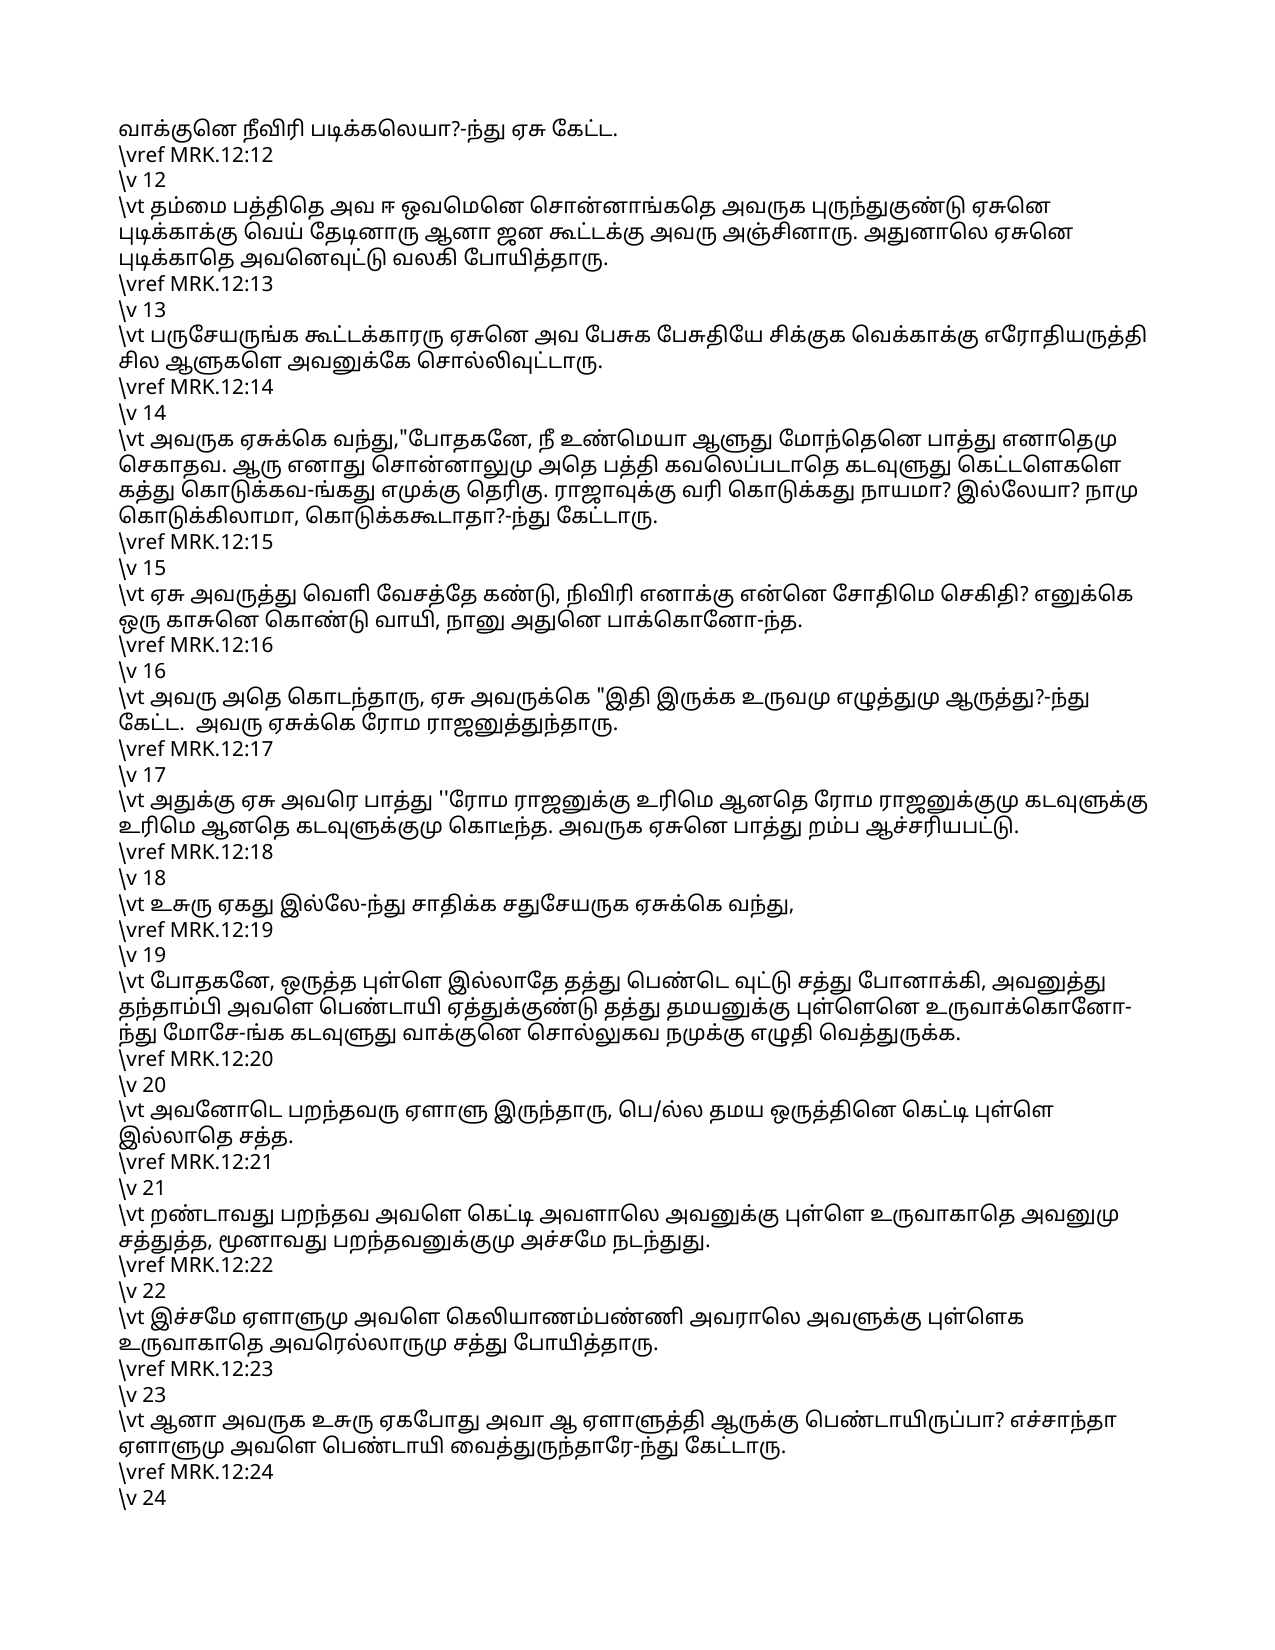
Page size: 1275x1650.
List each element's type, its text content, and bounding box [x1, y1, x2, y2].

text \vt அதுக்கு ஏசு அவரெ பாத்து ''ரோம ராஜனுக்கு உரிமெ ஆனதெ ரோம ராஜனுக்குமு கடவுளுக்கு உரிமெ ஆனதெ கடவுளுக்குமு கொடீந்த. அவருக ஏசுனெ பாத்து றம்ப ஆச்சரியபட்டு. [118, 790, 1157, 841]
text \vt பருசேயருங்க கூட்டக்காரரு ஏசுனெ அவ பேசுக பேசுதியே சிக்குக வெக்காக்கு எரோதியருத்தி சில ஆளுகளெ அவனுக்கே சொல்லிவுட்டாரு. [118, 325, 1157, 376]
text \vref MRK.12:15 [118, 531, 1157, 557]
text \v 20 [118, 1074, 1157, 1100]
text \vt றண்டாவது பறந்தவ அவளெ கெட்டி அவளாலெ அவனுக்கு புள்ளெ உருவாகாதெ அவனுமு சத்துத்த, மூனாவது பறந்தவனுக்குமு அச்சமே நடந்துது. [118, 1203, 1157, 1255]
text \vref MRK.12:16 [118, 635, 1157, 661]
text \vt ஆனா அவருக உசுரு ஏகபோது அவா ஆ ஏளாளுத்தி ஆருக்கு பெண்டாயிருப்பா? எச்சாந்தா ஏளாளுமு அவளெ பெண்டாயி வைத்துருந்தாரே-ந்து கேட்டாரு. [118, 1410, 1157, 1461]
text \vt இச்சமே ஏளாளுமு அவளெ கெலியாணம்பண்ணி அவராலெ அவளுக்கு புள்ளெக உருவாகாதெ அவரெல்லாருமு சத்து போயித்தாரு. [118, 1306, 1157, 1358]
text \v 23 [118, 1384, 1157, 1410]
text \v 18 [118, 867, 1157, 893]
text \v 12 [118, 170, 1157, 196]
text \vt உசுரு ஏகது இல்லே-ந்து சாதிக்க சதுசேயருக ஏசுக்கெ வந்து, [118, 893, 1157, 919]
text \v 13 [118, 299, 1157, 325]
text \vref MRK.12:21 [118, 1151, 1157, 1177]
text \vt அவருக ஏசுக்கெ வந்து,"போதகனே, நீ உண்மெயா ஆளுது மோந்தெனெ பாத்து எனாதெமு செகாதவ. ஆரு எனாது சொன்னாலுமு அதெ பத்தி கவலெப்படாதெ கடவுளுது கெட்டளெகளெ கத்து கொடுக்கவ-ங்கது எமுக்கு தெரிகு. ராஜாவுக்கு வரி கொடுக்கது நாயமா? இல்லேயா? நாமு கொடுக்கிலாமா, கொடுக்ககூடாதா?-ந்து கேட்டாரு. [118, 428, 1157, 531]
text \vref MRK.12:20 [118, 1048, 1157, 1074]
text \vref MRK.12:18 [118, 841, 1157, 867]
text \vref MRK.12:14 [118, 376, 1157, 402]
text \vt அவனோடெ பறந்தவரு ஏளாளு இருந்தாரு, பெ/ல்ல தமய ஒருத்தினெ கெட்டி புள்ளெ இல்லாதெ சத்த. [118, 1100, 1157, 1151]
text \vt அவரு அதெ கொடந்தாரு, ஏசு அவருக்கெ "இதி இருக்க உருவமு எழுத்துமு ஆருத்து?-ந்து கேட்ட. அவரு ஏசுக்கெ ரோம ராஜனுத்துந்தாரு. [118, 686, 1157, 738]
text \vref MRK.12:19 [118, 919, 1157, 945]
text \vt தம்மை பத்திதெ அவ ஈ ஒவமெனெ சொன்னாங்கதெ அவருக புருந்துகுண்டு ஏசுனெ புடிக்காக்கு வெய் தேடினாரு ஆனா ஜன கூட்டக்கு அவரு அஞ்சினாரு. அதுனாலெ ஏசுனெ புடிக்காதெ அவனெவுட்டு வலகி போயித்தாரு. [118, 196, 1157, 273]
text \v 21 [118, 1177, 1157, 1203]
text \vref MRK.12:12 [118, 144, 1157, 170]
text \vref MRK.12:23 [118, 1358, 1157, 1384]
text \v 24 [118, 1487, 1157, 1513]
text \v 17 [118, 764, 1157, 790]
text \vt ஏசு அவருத்து வெளி வேசத்தே கண்டு, நிவிரி எனாக்கு என்னெ சோதிமெ செகிதி? எனுக்கெ ஒரு காசுனெ கொண்டு வாயி, நானு அதுனெ பாக்கொனோ-ந்த. [118, 583, 1157, 635]
text \v 16 [118, 661, 1157, 686]
text \vref MRK.12:13 [118, 273, 1157, 299]
text \vref MRK.12:22 [118, 1255, 1157, 1281]
text வாக்குனெ நீவிரி படிக்கலெயா?-ந்து ஏசு கேட்ட. [118, 118, 1157, 144]
text \vref MRK.12:17 [118, 738, 1157, 764]
text \v 15 [118, 557, 1157, 583]
text \v 19 [118, 945, 1157, 971]
text \v 14 [118, 402, 1157, 428]
text \v 22 [118, 1281, 1157, 1306]
text \vref MRK.12:24 [118, 1461, 1157, 1487]
text \vt போதகனே, ஒருத்த புள்ளெ இல்லாதே தத்து பெண்டெ வுட்டு சத்து போனாக்கி, அவனுத்து தந்தாம்பி அவளெ பெண்டாயி ஏத்துக்குண்டு தத்து தமயனுக்கு புள்ளெனெ உருவாக்கொனோ-ந்து மோசே-ங்க கடவுளுது வாக்குனெ சொல்லுகவ நமுக்கு எழுதி வெத்துருக்க. [118, 971, 1157, 1048]
